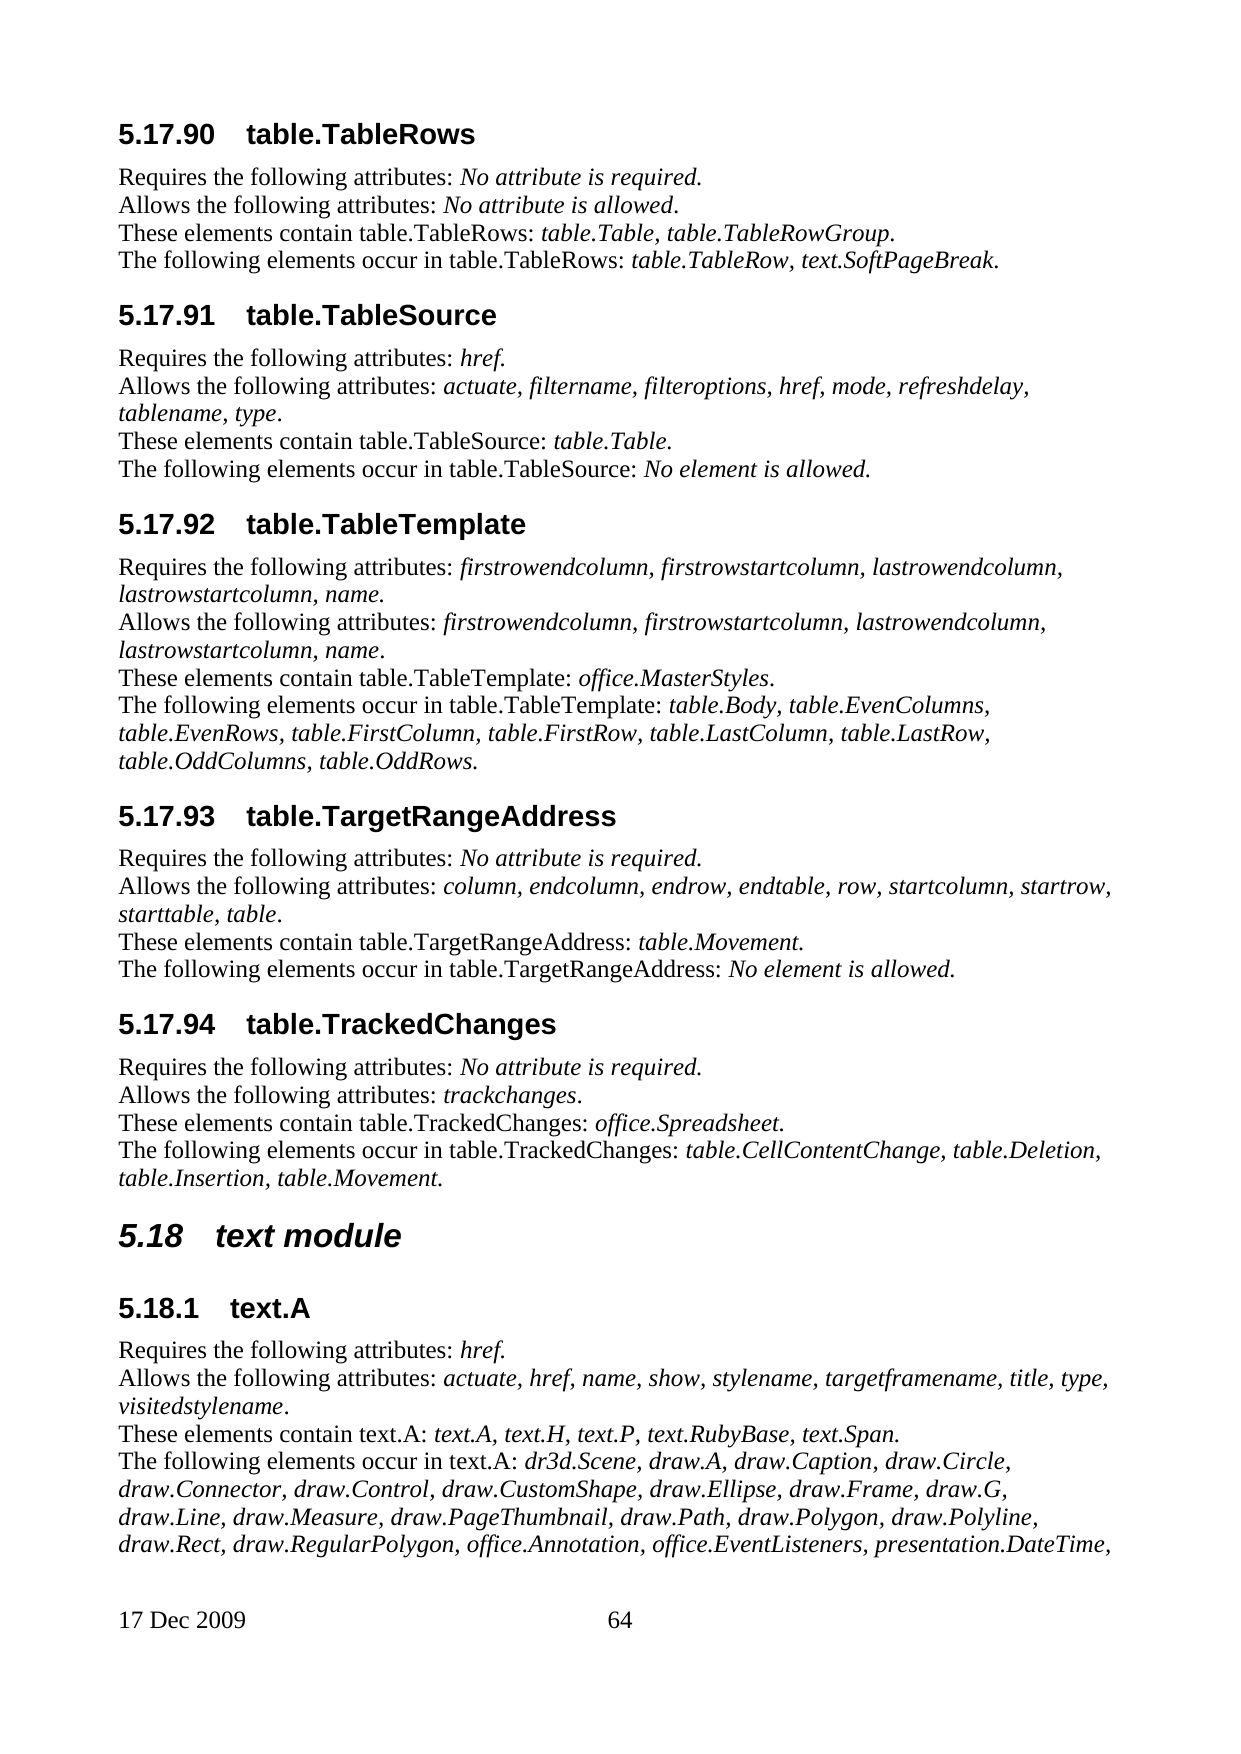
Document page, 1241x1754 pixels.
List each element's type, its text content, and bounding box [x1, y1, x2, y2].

text The following elements occur in table.TargetRangeAddress: No element is allowed. [118, 955, 1122, 983]
subtitle table.TargetRangeAddress [118, 799, 1122, 832]
text These elements contain table.TableSource: table.Table. [118, 427, 1122, 455]
text The following elements occur in text.A: dr3d.Scene, draw.A, draw.Caption, draw.Circle, draw.Connector, draw.Control, draw.CustomShape, draw.Ellipse, draw.Frame, draw.G, draw.Line, draw.Measure, draw.PageThumbnail, draw.Path, draw.Polygon, draw.Polyline, draw.Rect, draw.RegularPolygon, office.Annotation, office.EventListeners, presentation.DateTime, [118, 1447, 1122, 1558]
text These elements contain table.TargetRangeAddress: table.Movement. [118, 928, 1122, 955]
subtitle text module [118, 1217, 1122, 1254]
text Allows the following attributes: actuate, href, name, show, stylename, targetframename, title, type, visitedstylename. [118, 1364, 1122, 1420]
subtitle text.A [118, 1292, 1122, 1324]
text Requires the following attributes: No attribute is required. [118, 844, 1122, 872]
text Requires the following attributes: href. [118, 1337, 1122, 1364]
text Requires the following attributes: href. [118, 344, 1122, 372]
subtitle table.TableSource [118, 299, 1122, 332]
text These elements contain table.TrackedChanges: office.Spreadsheet. [118, 1109, 1122, 1136]
text Requires the following attributes: firstrowendcolumn, firstrowstartcolumn, lastrowendcolumn, lastrowstartcolumn, name. [118, 553, 1122, 608]
text Allows the following attributes: actuate, filtername, filteroptions, href, mode, refreshdelay, tablename, type. [118, 372, 1122, 427]
text Allows the following attributes: No attribute is allowed. [118, 191, 1122, 219]
text The following elements occur in table.TableTemplate: table.Body, table.EvenColumns, table.EvenRows, table.FirstColumn, table.FirstRow, table.LastColumn, table.LastRow, table.OddColumns, table.OddRows. [118, 691, 1122, 774]
text The following elements occur in table.TableRows: table.TableRow, text.SoftPageBreak. [118, 246, 1122, 274]
text These elements contain text.A: text.A, text.H, text.P, text.RubyBase, text.Span. [118, 1420, 1122, 1447]
text Allows the following attributes: column, endcolumn, endrow, endtable, row, startcolumn, startrow, starttable, table. [118, 872, 1122, 928]
text Allows the following attributes: firstrowendcolumn, firstrowstartcolumn, lastrowendcolumn, lastrowstartcolumn, name. [118, 608, 1122, 664]
text Requires the following attributes: No attribute is required. [118, 1053, 1122, 1081]
text The following elements occur in table.TableSource: No element is allowed. [118, 455, 1122, 483]
text These elements contain table.TableRows: table.Table, table.TableRowGroup. [118, 219, 1122, 246]
text Allows the following attributes: trackchanges. [118, 1081, 1122, 1109]
subtitle table.TrackedChanges [118, 1008, 1122, 1041]
text The following elements occur in table.TrackedChanges: table.CellContentChange, table.Deletion, table.Insertion, table.Movement. [118, 1136, 1122, 1192]
subtitle table.TableTemplate [118, 508, 1122, 540]
subtitle table.TableRows [118, 118, 1122, 151]
text Requires the following attributes: No attribute is required. [118, 163, 1122, 191]
text These elements contain table.TableTemplate: office.MasterStyles. [118, 664, 1122, 691]
